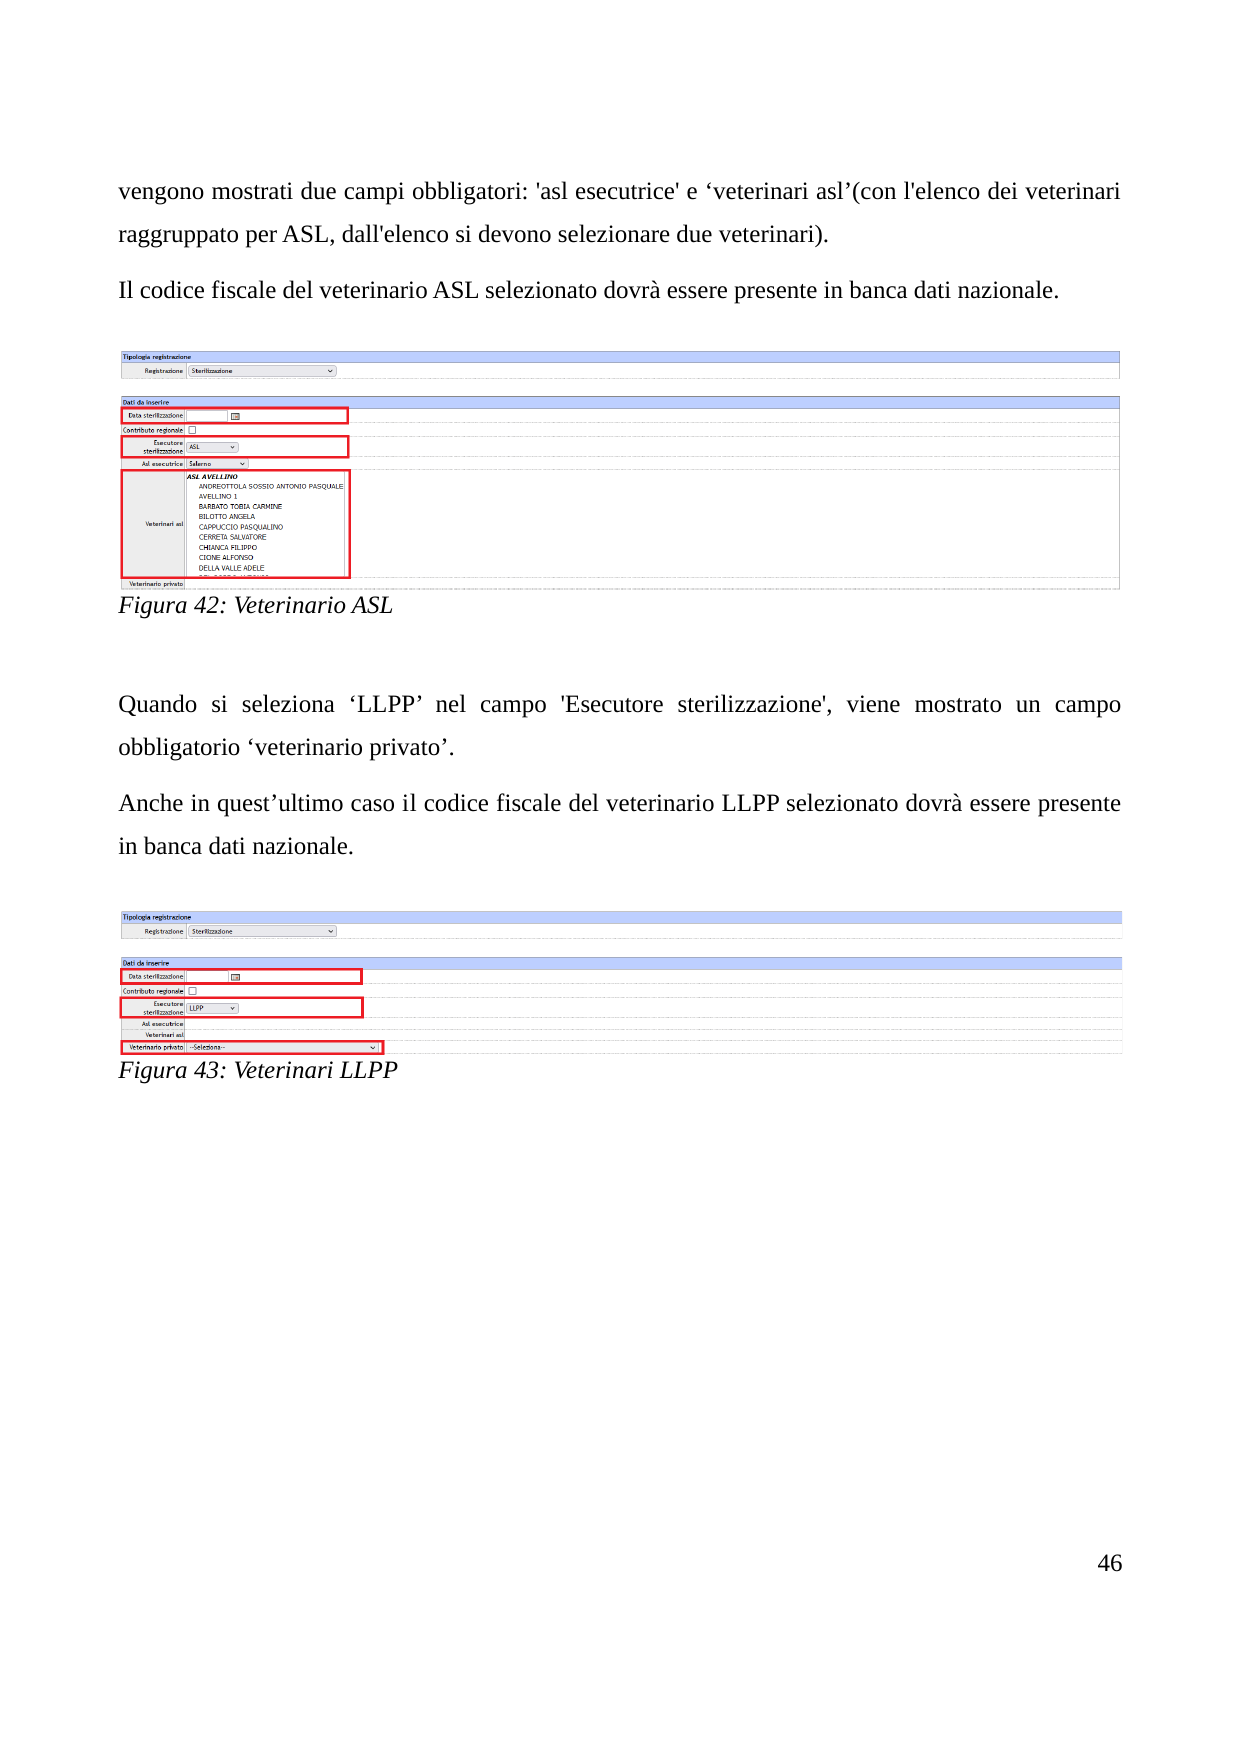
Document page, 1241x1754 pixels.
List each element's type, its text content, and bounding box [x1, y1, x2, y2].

text Figura 43: Veterinari LLPP [118, 1055, 1122, 1084]
text Anche in quest’ultimo caso il codice fiscale del veterinario LLPP selezionato dovrà essere presente in banca dati nazionale. [118, 788, 1122, 860]
text Il codice fiscale del veterinario ASL selezionato dovrà essere presente in banca dati nazionale. [118, 275, 1122, 304]
text Quando si seleziona ‘LLPP’ nel campo 'Esecutore sterilizzazione', viene mostrato un campo obbligatorio ‘veterinario privato’. [118, 689, 1122, 761]
text vengono mostrati due campi obbligatori: 'asl esecutrice' e ‘veterinari asl’(con l'elenco dei veterinari raggruppato per ASL, dall'elenco si devono selezionare due veterinari). [118, 176, 1122, 248]
text Figura 42: Veterinario ASL [118, 591, 1122, 619]
